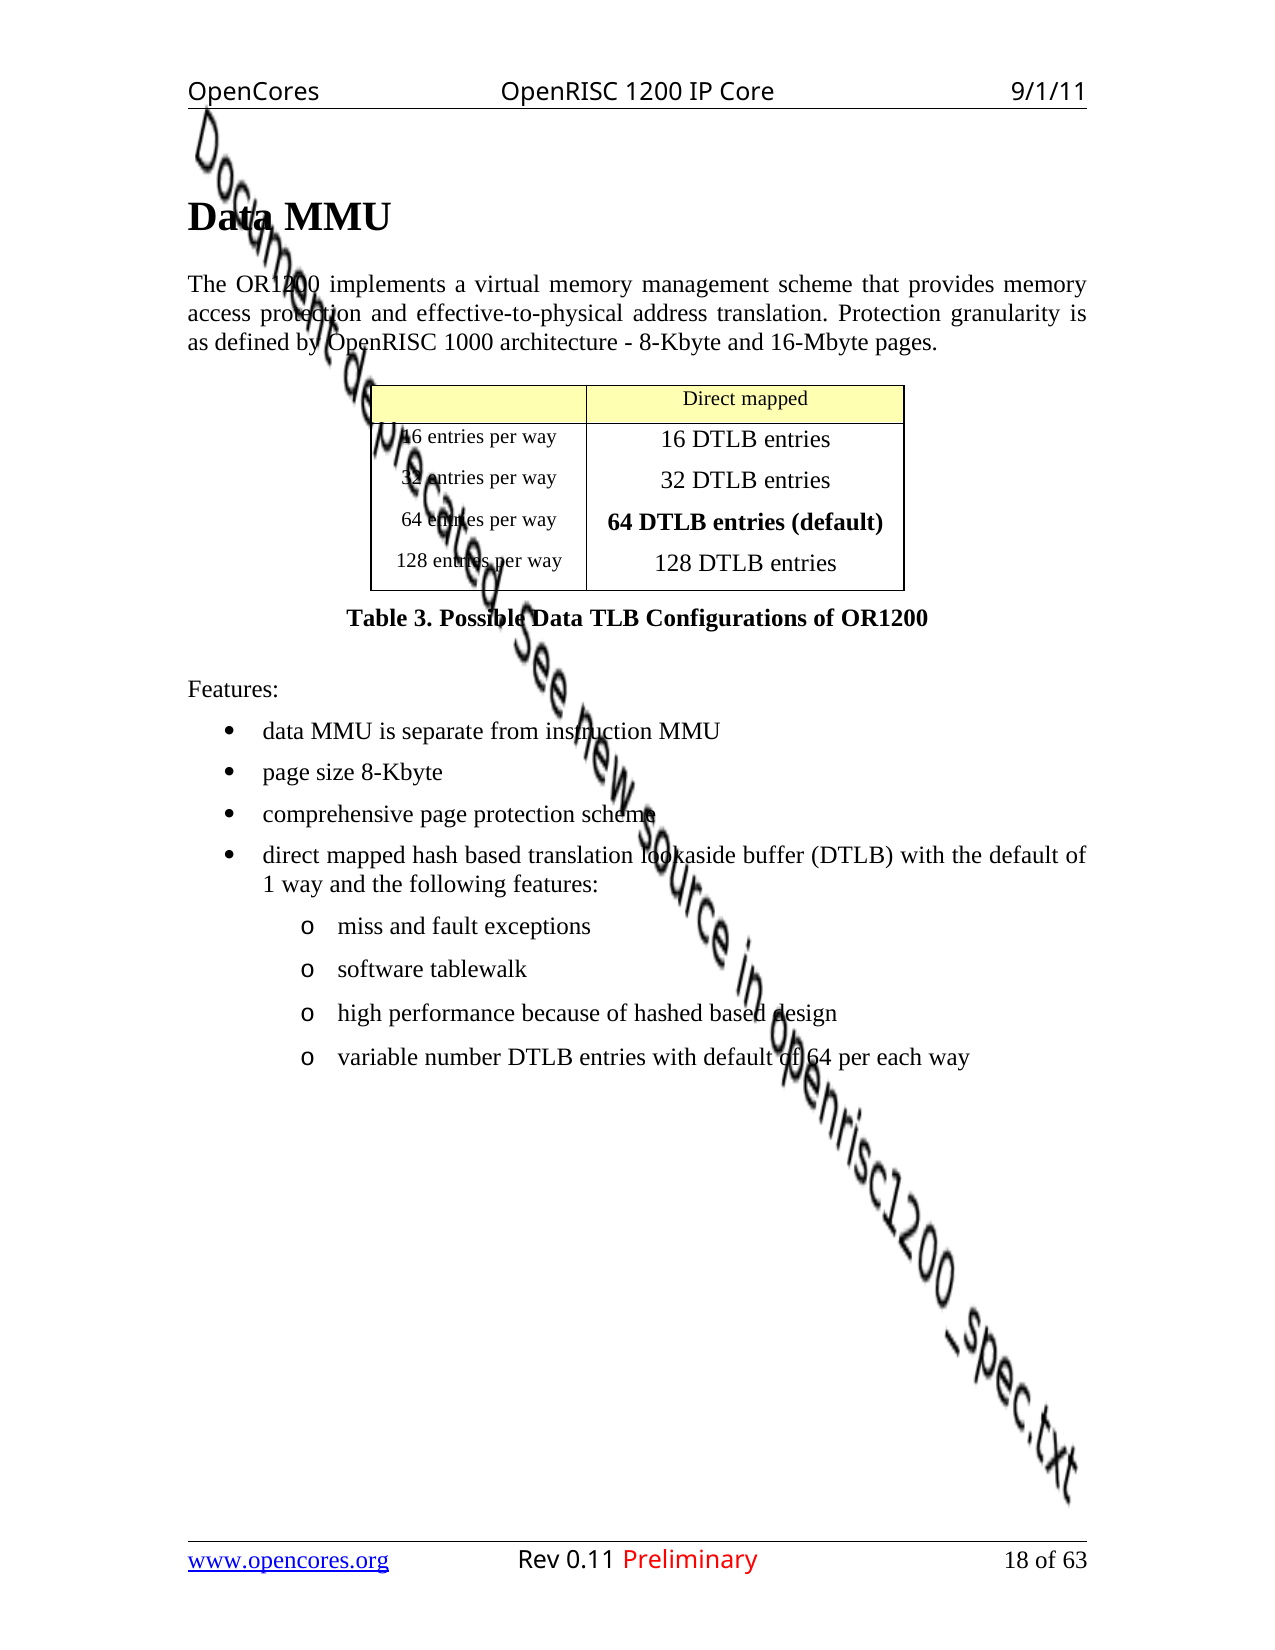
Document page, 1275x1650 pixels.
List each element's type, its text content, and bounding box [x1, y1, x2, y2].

table_header [372, 386, 586, 422]
list page size 8-Kbyte [225, 757, 1087, 786]
list comprehensive page protection scheme [225, 799, 1087, 828]
text Table 3. Possible Data TLB Configurations of OR1200 [187, 603, 1087, 632]
list software tablewalk [300, 954, 1087, 985]
list miss and fault exceptions [300, 911, 1087, 942]
table_cell 16 entries per way [372, 424, 586, 465]
subtitle Data MMU [187, 192, 1087, 239]
list direct mapped hash based translation lookaside buffer (DTLB) with the default of 1 way and the following features: [225, 840, 1087, 898]
table_header Direct mapped [587, 386, 903, 422]
list variable number DTLB entries with default of 64 per each way [300, 1041, 1087, 1072]
table_cell 16 DTLB entries [587, 424, 903, 465]
table_cell 128 DTLB entries [587, 548, 903, 590]
table_cell 64 DTLB entries (default) [587, 507, 903, 548]
list high performance because of hashed based design [300, 998, 1087, 1029]
table_cell 32 DTLB entries [587, 465, 903, 507]
text The OR1200 implements a virtual memory management scheme that provides memory access protection and effective-to-physical address translation. Protection granularity is as defined by OpenRISC 1000 architecture - 8-Kbyte and 16-Mbyte pages. [187, 269, 1087, 356]
list data MMU is separate from instruction MMU [225, 716, 1087, 744]
picture [264, 1558, 269, 1567]
table_cell 32 entries per way [372, 465, 586, 507]
picture [187, 73, 1088, 1576]
table_cell 64 entries per way [372, 507, 586, 548]
text Features: [187, 674, 1087, 703]
table_cell 128 entries per way [372, 548, 586, 590]
